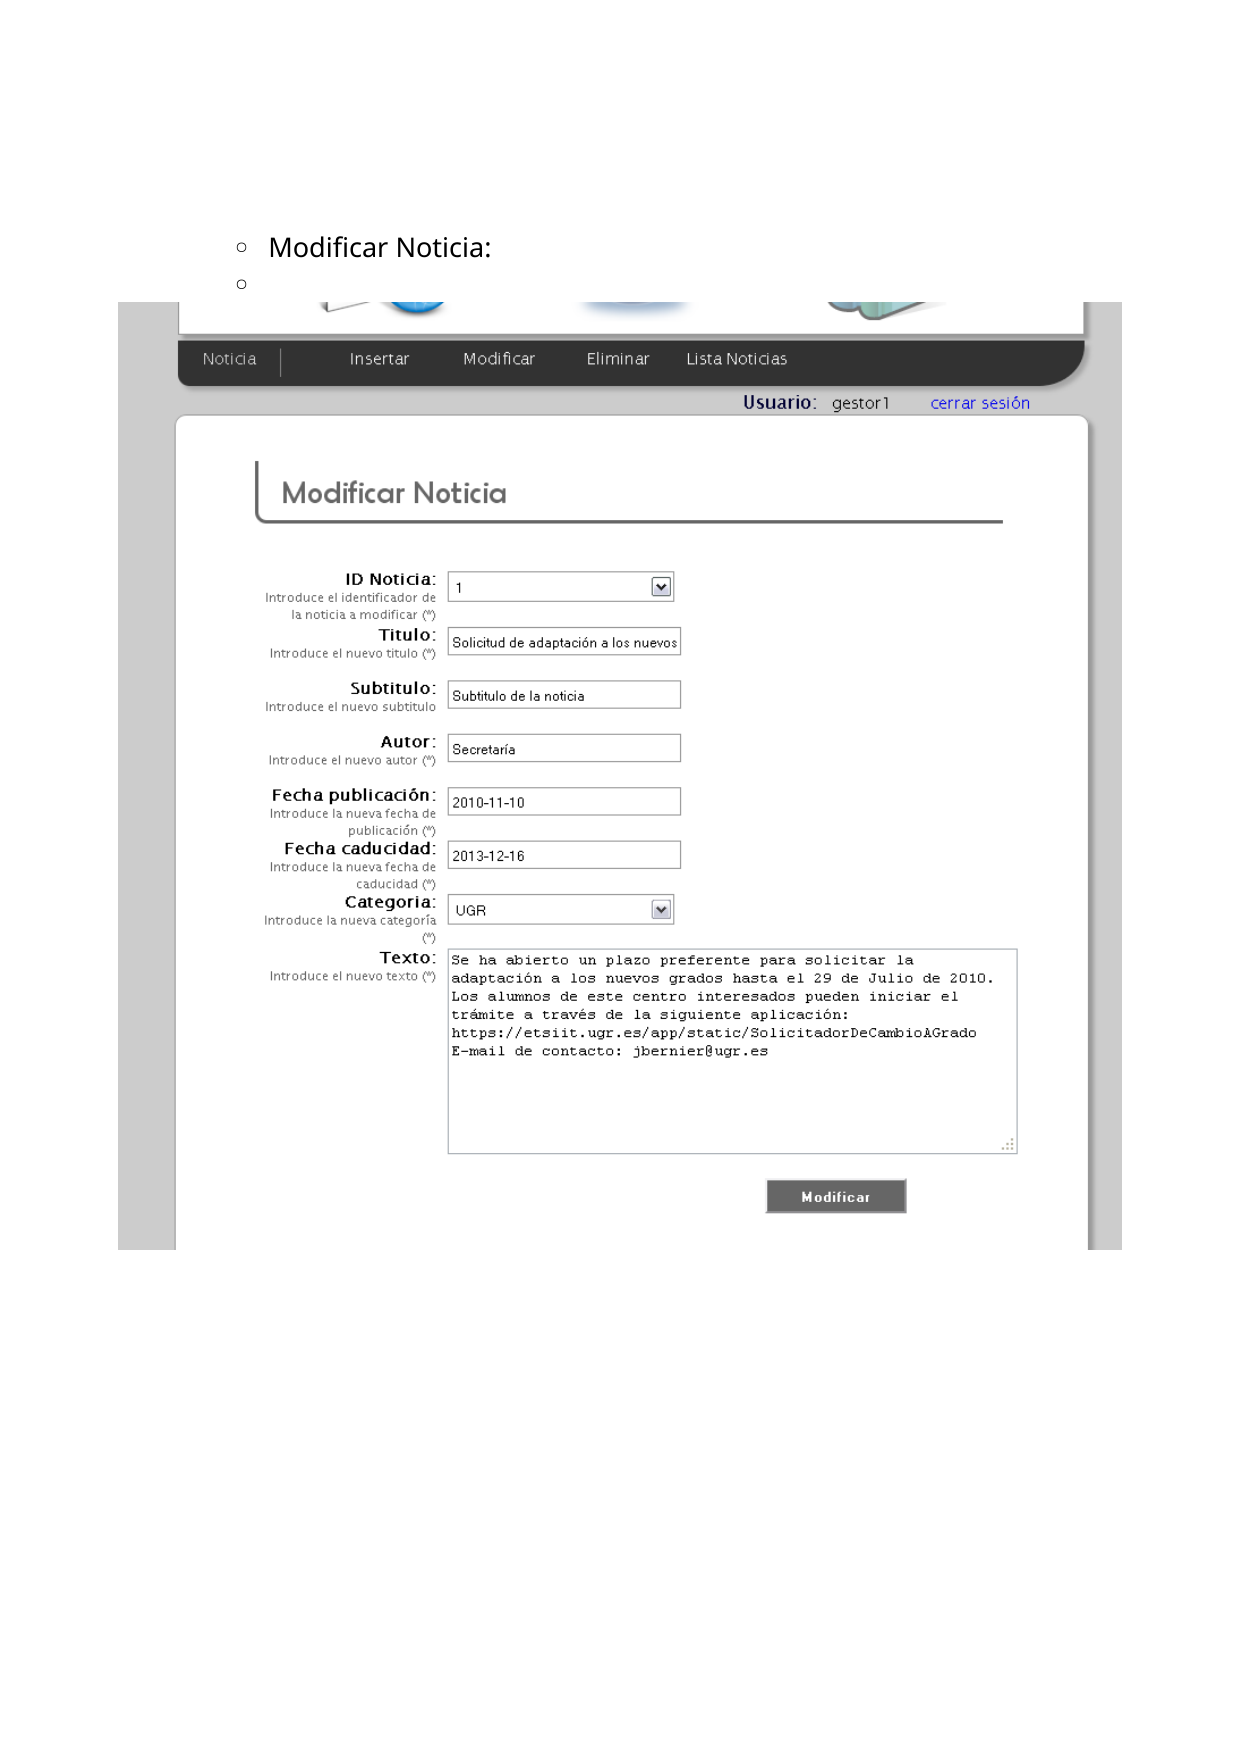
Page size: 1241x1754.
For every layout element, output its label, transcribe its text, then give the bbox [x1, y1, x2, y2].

list Modificar Noticia: [231, 229, 1122, 266]
